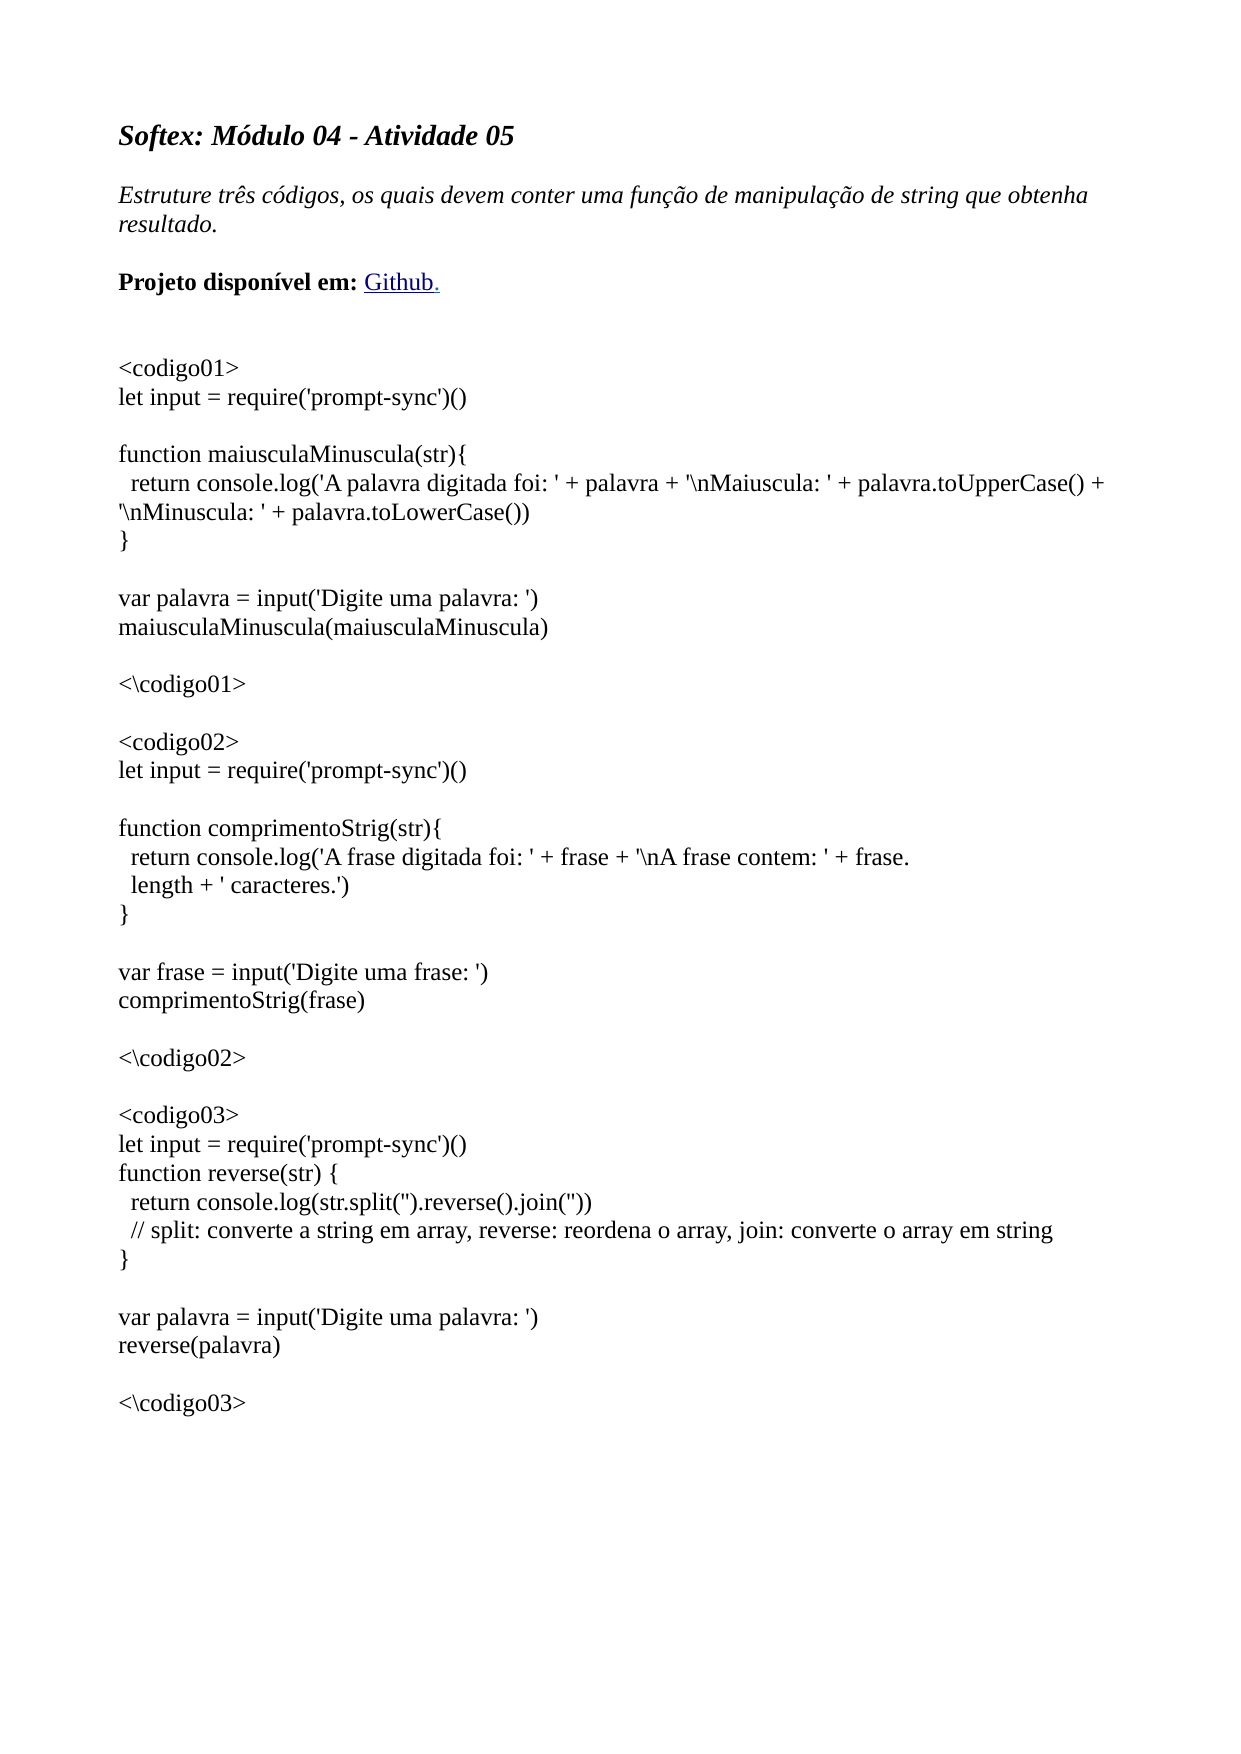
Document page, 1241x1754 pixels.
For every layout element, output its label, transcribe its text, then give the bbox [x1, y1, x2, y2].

text let input = require('prompt-sync')() [118, 382, 1122, 410]
text } [118, 1244, 1122, 1273]
text length + ' caracteres.') [118, 870, 1122, 899]
text function comprimentoStrig(str){ [118, 813, 1122, 842]
text Softex: Módulo 04 - Atividade 05 [118, 118, 1122, 152]
text var frase = input('Digite uma frase: ') [118, 957, 1122, 985]
text let input = require('prompt-sync')() [118, 755, 1122, 784]
text Estruture três códigos, os quais devem conter uma função de manipulação de string que obtenha resultado. [118, 180, 1122, 238]
text comprimentoStrig(frase) [118, 985, 1122, 1014]
text <codigo03> [118, 1100, 1122, 1129]
text <codigo02> [118, 727, 1122, 755]
text function reverse(str) { [118, 1158, 1122, 1187]
text <\codigo01> [118, 669, 1122, 698]
text reverse(palavra) [118, 1330, 1122, 1359]
text <codigo01> [118, 353, 1122, 382]
text <\codigo02> [118, 1043, 1122, 1072]
text function maiusculaMinuscula(str){ [118, 439, 1122, 468]
text var palavra = input('Digite uma palavra: ') [118, 583, 1122, 612]
text var palavra = input('Digite uma palavra: ') [118, 1302, 1122, 1330]
text <\codigo03> [118, 1388, 1122, 1417]
text } [118, 899, 1122, 928]
text let input = require('prompt-sync')() [118, 1129, 1122, 1158]
text return console.log(str.split('').reverse().join('')) [118, 1187, 1122, 1215]
text Projeto disponível em: Github. [118, 267, 1122, 295]
text maiusculaMinuscula(maiusculaMinuscula) [118, 612, 1122, 640]
text // split: converte a string em array, reverse: reordena o array, join: converte o array em string [118, 1215, 1122, 1244]
text return console.log('A frase digitada foi: ' + frase + '\nA frase contem: ' + frase. [118, 842, 1122, 870]
text return console.log('A palavra digitada foi: ' + palavra + '\nMaiuscula: ' + palavra.toUpperCase() + '\nMinuscula: ' + palavra.toLowerCase()) [118, 468, 1122, 525]
text } [118, 525, 1122, 554]
